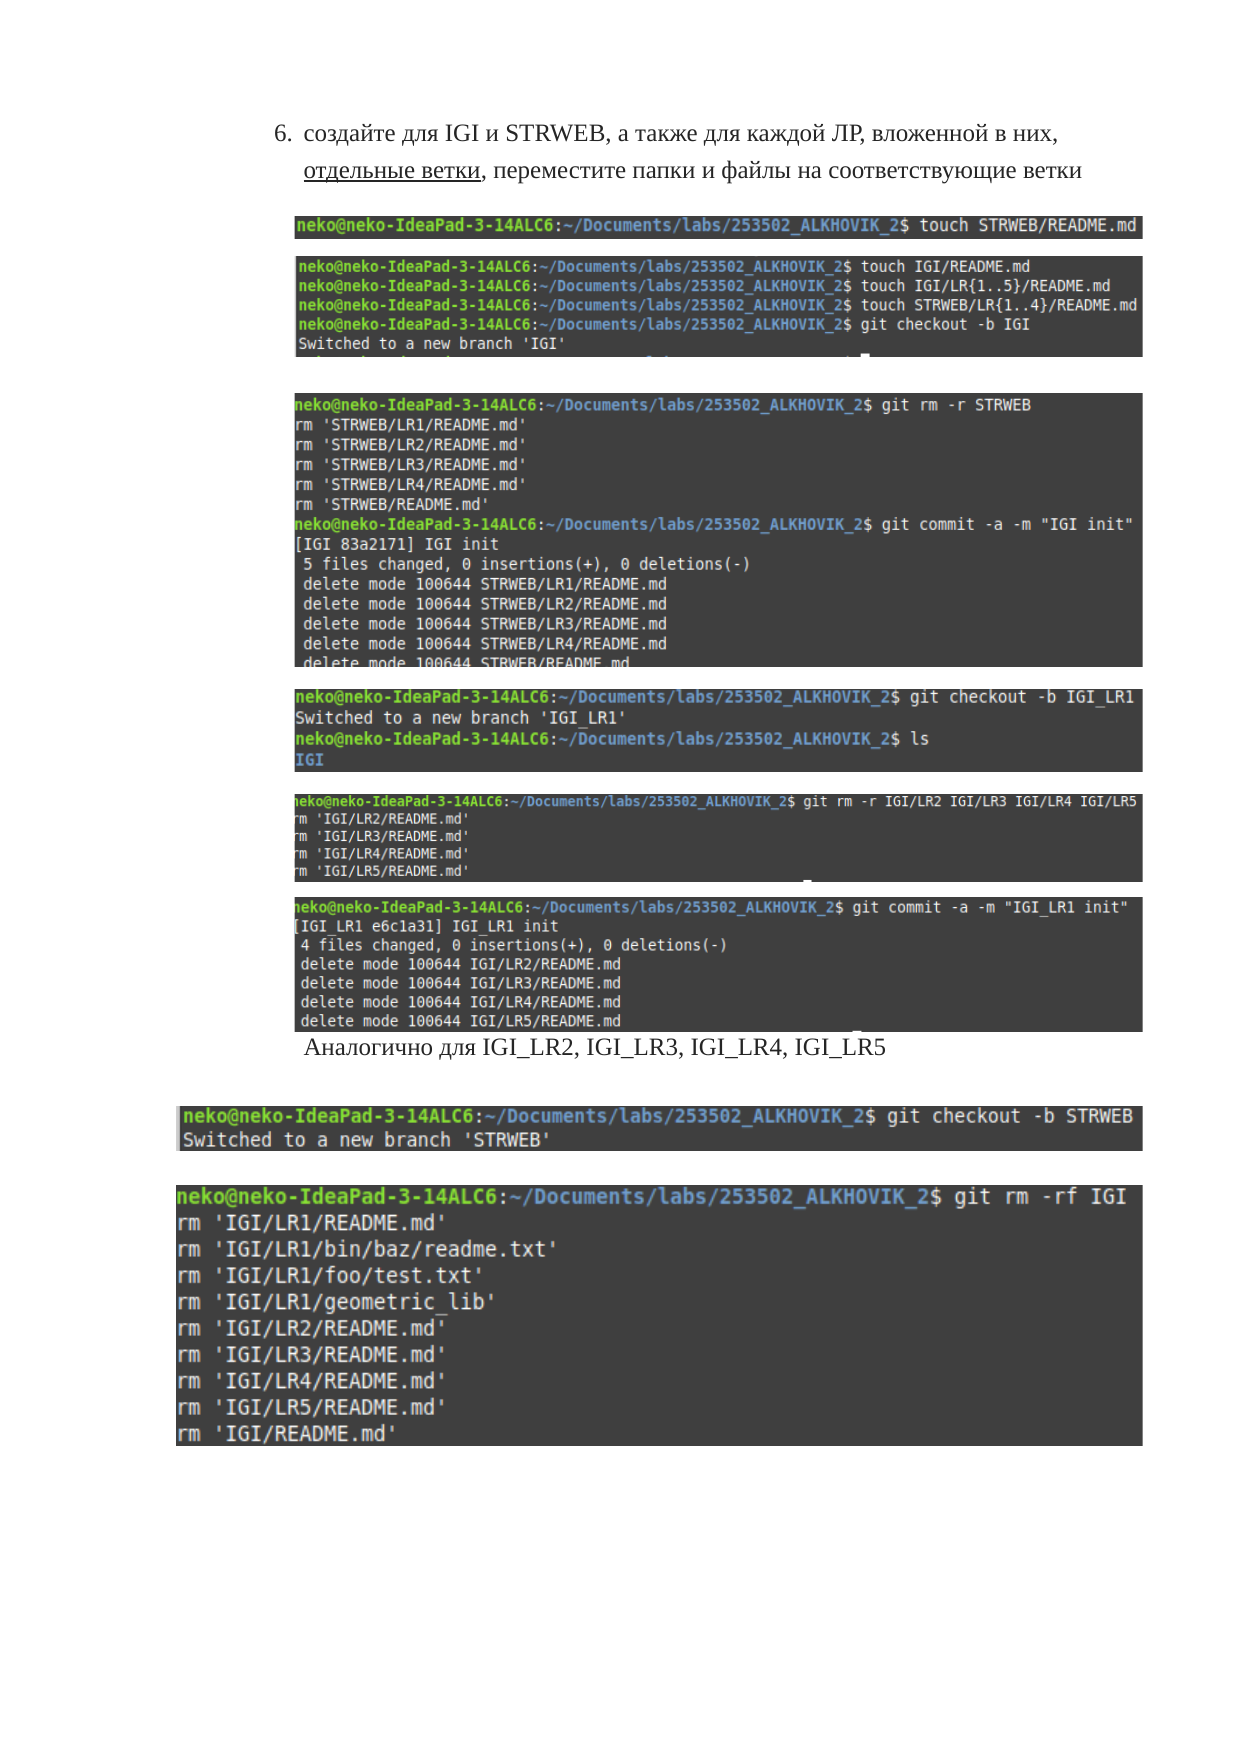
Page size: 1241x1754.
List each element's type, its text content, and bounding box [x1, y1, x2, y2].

picture [294, 689, 1143, 772]
picture [294, 256, 1143, 357]
picture [294, 794, 1143, 882]
picture [294, 216, 1143, 239]
list создайте для IGI и STRWEB, а также для каждой ЛР, вложенной в них, отдельные ветки, переместите папки и файлы на соответствующие ветки Аналогично для IGI_LR2, IGI_LR3, IGI_LR4, IGI_LR5 [274, 118, 1122, 1061]
picture [294, 393, 1143, 667]
picture [176, 1106, 1143, 1151]
picture [294, 897, 1143, 1032]
picture [176, 1185, 1143, 1446]
